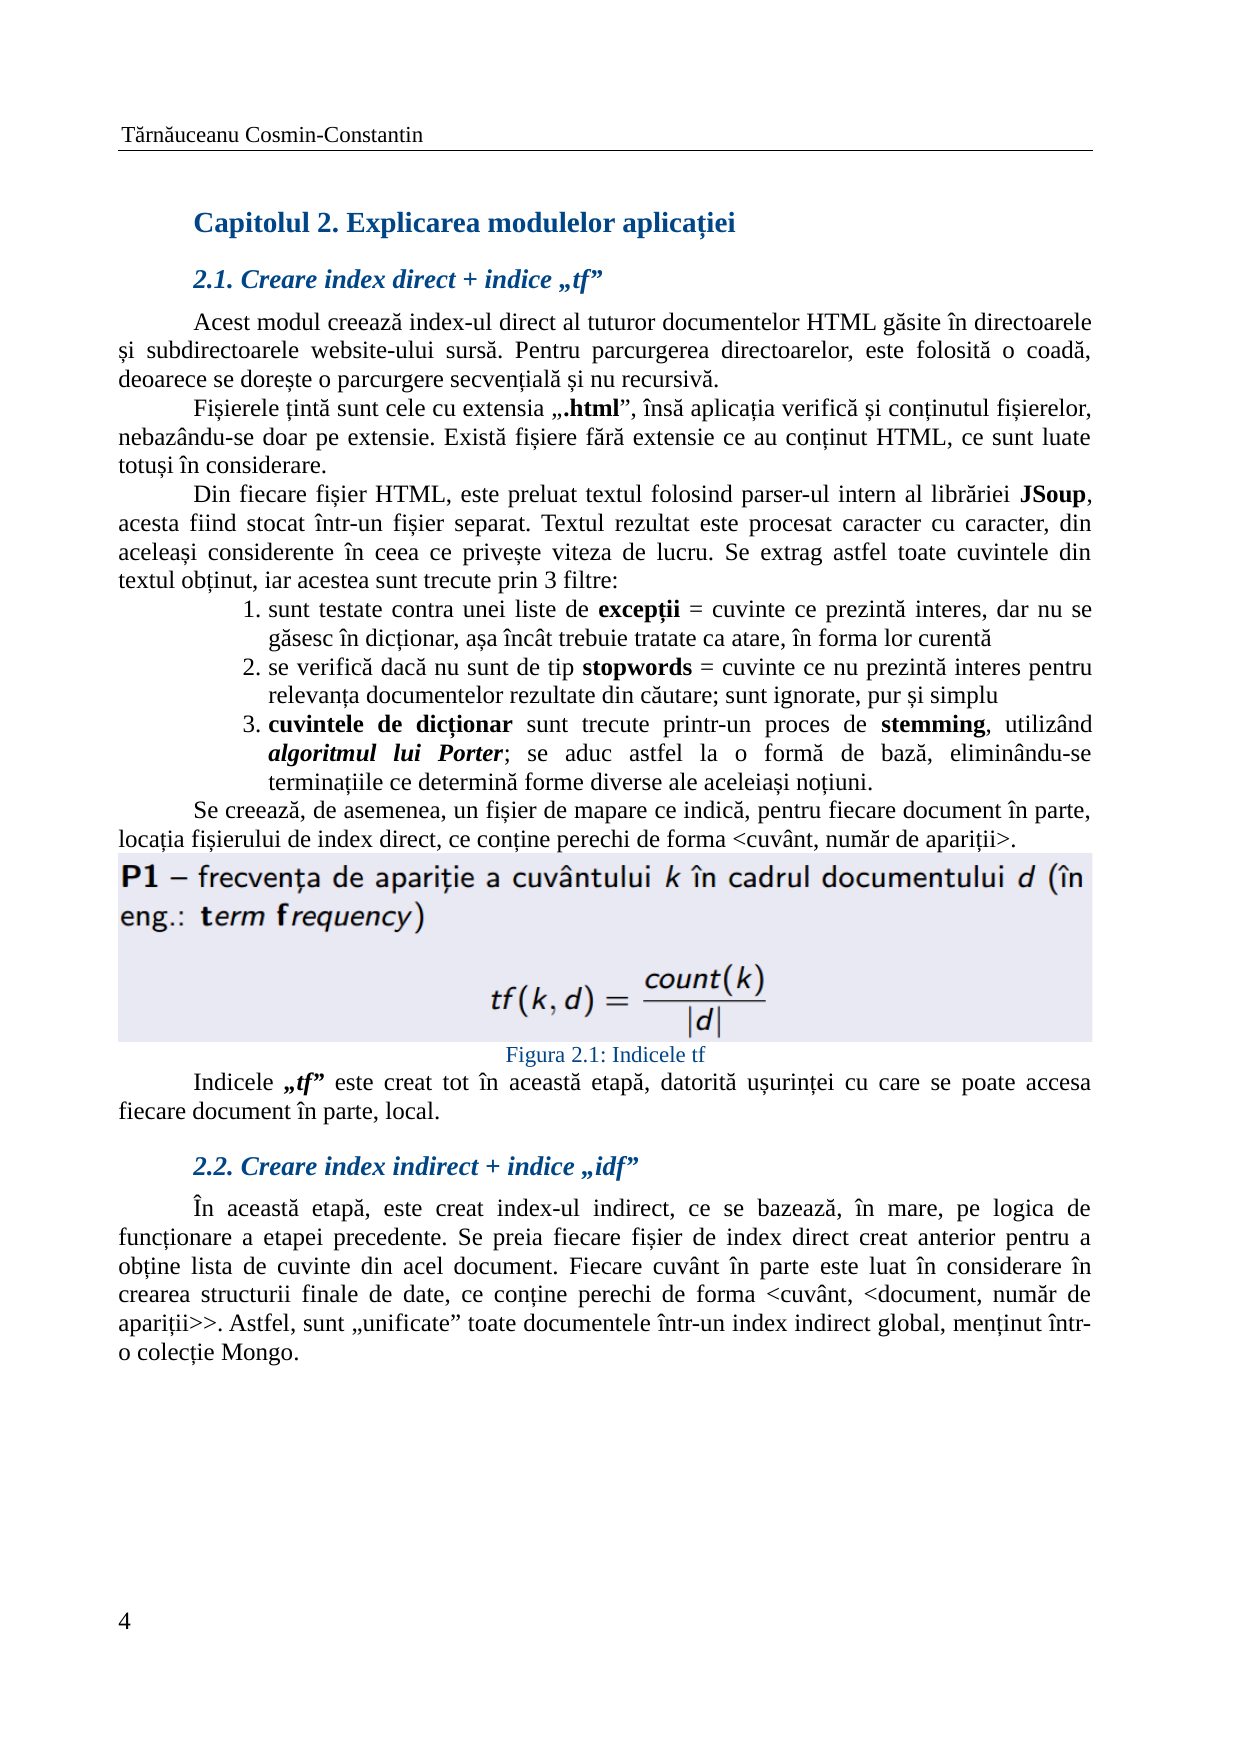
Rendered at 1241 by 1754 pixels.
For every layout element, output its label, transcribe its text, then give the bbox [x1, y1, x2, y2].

subtitle Explicarea modulelor aplicației [118, 205, 1093, 238]
subtitle Creare index direct + indice „tf” [193, 263, 1093, 294]
text Acest modul creează index-ul direct al tuturor documentelor HTML găsite în directoarele și subdirectoarele website-ului sursă. Pentru parcurgerea directoarelor, este folosită o coadă, deoarece se dorește o parcurgere secvențială și nu recursivă. [118, 307, 1093, 393]
list cuvintele de dicționar sunt trecute printr-un proces de stemming, utilizând algoritmul lui Porter; se aduc astfel la o formă de bază, eliminându-se terminațiile ce determină forme diverse ale aceleiași noțiuni. [261, 709, 1093, 796]
text Se creează, de asemenea, un fișier de mapare ce indică, pentru fiecare document în parte, locația fișierului de index direct, ce conține perechi de forma <cuvânt, număr de apariții>. [118, 796, 1093, 853]
text Din fiecare fișier HTML, este preluat textul folosind parser-ul intern al librăriei JSoup, acesta fiind stocat într-un fișier separat. Textul rezultat este procesat caracter cu caracter, din aceleași considerente în ceea ce privește viteza de lucru. Se extrag astfel toate cuvintele din textul obținut, iar acestea sunt trecute prin 3 filtre: [118, 479, 1093, 594]
list sunt testate contra unei liste de excepții = cuvinte ce prezintă interes, dar nu se găsesc în dicționar, așa încât trebuie tratate ca atare, în forma lor curentă [261, 594, 1093, 652]
list se verifică dacă nu sunt de tip stopwords = cuvinte ce nu prezintă interes pentru relevanța documentelor rezultate din căutare; sunt ignorate, pur și simplu [261, 652, 1093, 709]
text În această etapă, este creat index-ul indirect, ce se bazează, în mare, pe logica de funcționare a etapei precedente. Se preia fiecare fișier de index direct creat anterior pentru a obține lista de cuvinte din acel document. Fiecare cuvânt în parte este luat în considerare în crearea structurii finale de date, ce conține perechi de forma <cuvânt, <document, număr de apariții>>. Astfel, sunt „unificate” toate documentele într-un index indirect global, menținut într-o colecție Mongo. [118, 1193, 1093, 1366]
text Figura 2.1: Indicele tf [118, 1042, 1093, 1067]
subtitle Creare index indirect + indice „idf” [193, 1150, 1093, 1181]
picture [118, 853, 1093, 1042]
text Fișierele țintă sunt cele cu extensia „.html”, însă aplicația verifică și conținutul fișierelor, nebazându-se doar pe extensie. Există fișiere fără extensie ce au conținut HTML, ce sunt luate totuși în considerare. [118, 393, 1093, 479]
text Indicele „tf” este creat tot în această etapă, datorită ușurinței cu care se poate accesa fiecare document în parte, local. [118, 1067, 1093, 1125]
